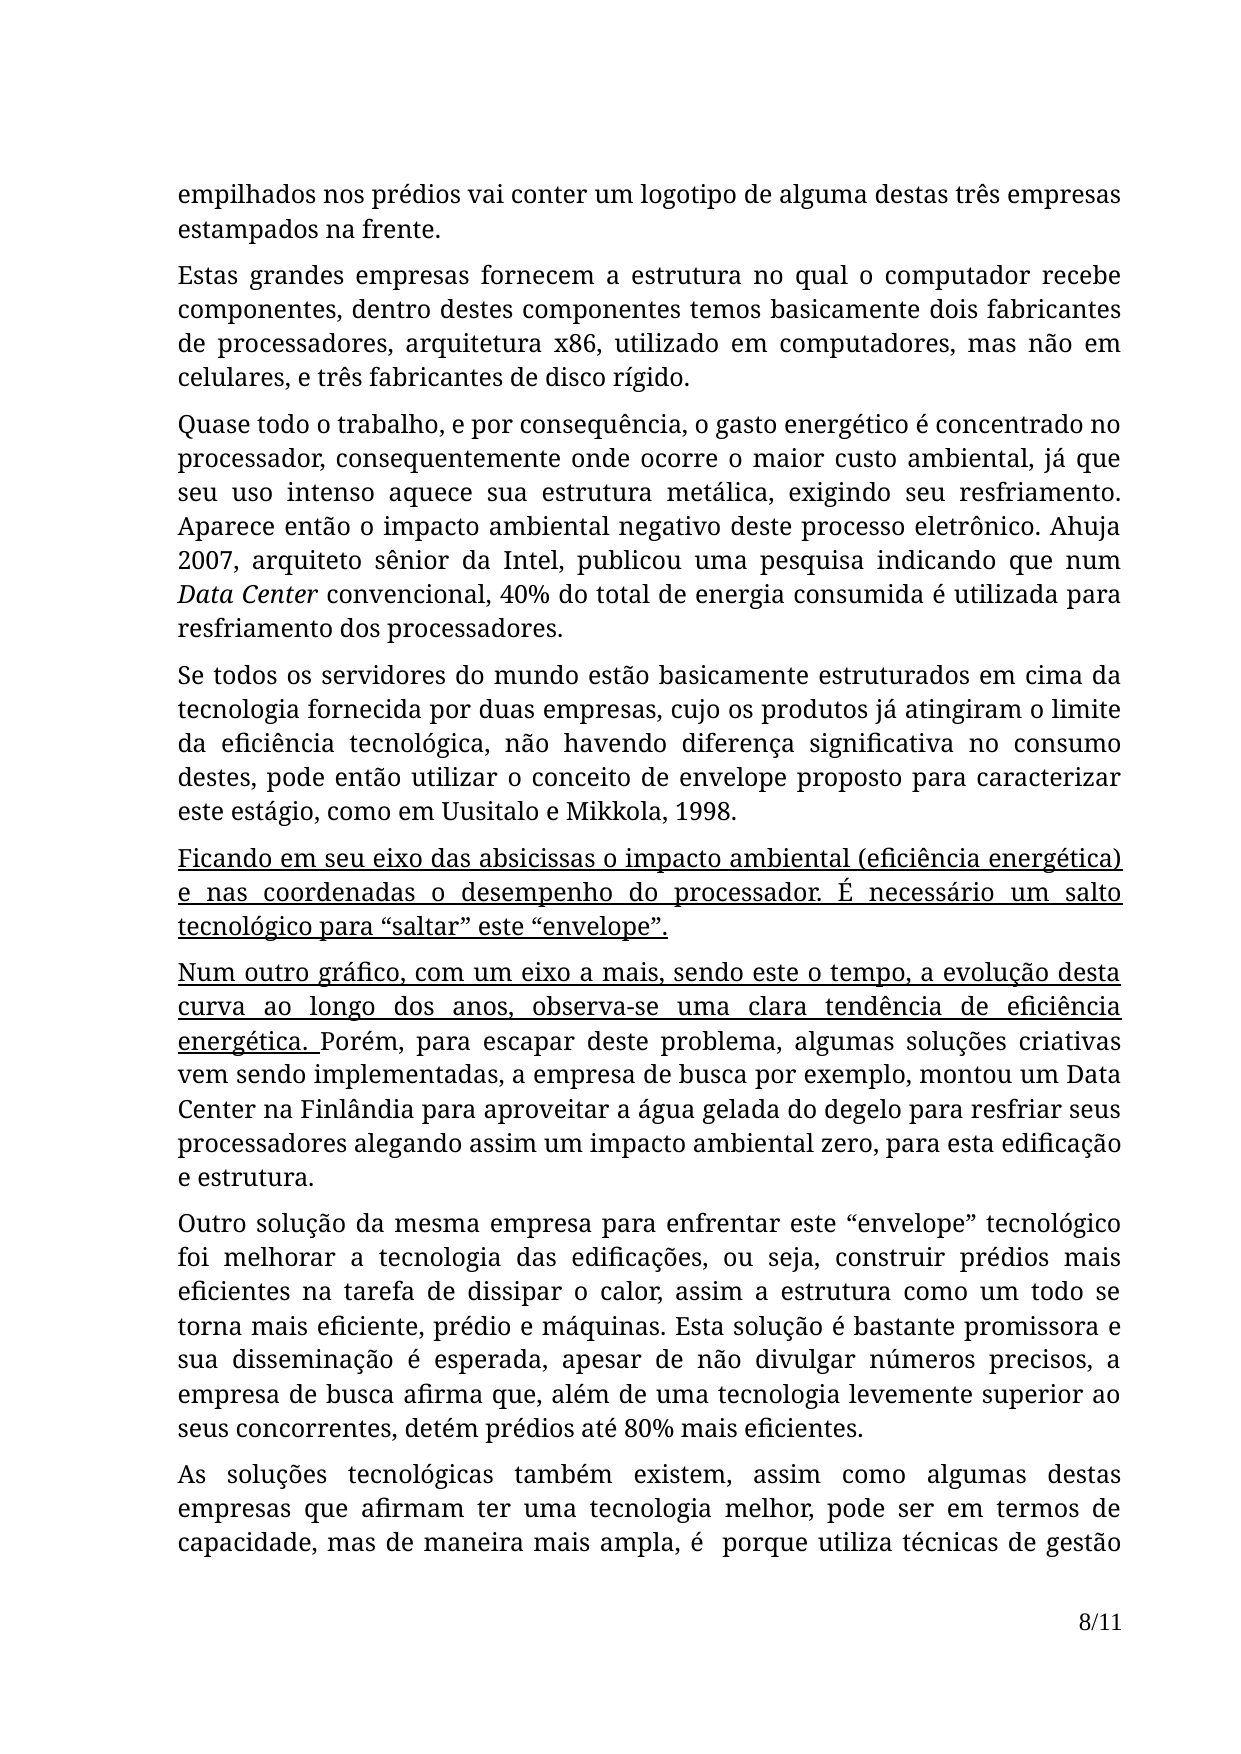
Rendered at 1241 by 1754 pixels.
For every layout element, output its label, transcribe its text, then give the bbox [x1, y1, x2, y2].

text Se todos os servidores do mundo estão basicamente estruturados em cima da tecnologia fornecida por duas empresas, cujo os produtos já atingiram o limite da eficiência tecnológica, não havendo diferença significativa no consumo destes, pode então utilizar o conceito de envelope proposto para caracterizar este estágio, como em Uusitalo e Mikkola, 1998. [177, 657, 1122, 828]
text As soluções tecnológicas também existem, assim como algumas destas empresas que afirmam ter uma tecnologia melhor, pode ser em termos de capacidade, mas de maneira mais ampla, é porque utiliza técnicas de gestão [177, 1457, 1122, 1559]
text Ficando em seu eixo das absicissas o impacto ambiental (eficiência energética) [177, 840, 1122, 869]
text Outro solução da mesma empresa para enfrentar este “envelope” tecnológico foi melhorar a tecnologia das edificações, ou seja, construir prédios mais eficientes na tarefa de dissipar o calor, assim a estrutura como um todo se torna mais eficiente, prédio e máquinas. Esta solução é bastante promissora e sua disseminação é esperada, apesar de não divulgar números precisos, a empresa de busca afirma que, além de uma tecnologia levemente superior ao seus concorrentes, detém prédios até 80% mais eficientes. [177, 1206, 1122, 1444]
text tecnológico para “saltar” este “envelope”. [177, 904, 1122, 942]
text e nas coordenadas o desempenho do processador. É necessário um salto [177, 870, 1122, 903]
text Estas grandes empresas fornecem a estrutura no qual o computador recebe componentes, dentro destes componentes temos basicamente dois fabricantes de processadores, arquitetura x86, utilizado em computadores, mas não em celulares, e três fabricantes de disco rígido. [177, 258, 1122, 394]
text Quase todo o trabalho, e por consequência, o gasto energético é concentrado no processador, consequentemente onde ocorre o maior custo ambiental, já que seu uso intenso aquece sua estrutura metálica, exigindo seu resfriamento. Aparece então o impacto ambiental negativo deste processo eletrônico. Ahuja 2007, arquiteto sênior da Intel, publicou uma pesquisa indicando que num Data Center convencional, 40% do total de energia consumida é utilizada para resfriamento dos processadores. [177, 407, 1122, 645]
text empilhados nos prédios vai conter um logotipo de alguma destas três empresas estampados na frente. [177, 177, 1122, 245]
text energética. Porém, para escapar deste problema, algumas soluções criativas vem sendo implementadas, a empresa de busca por exemplo, montou um Data Center na Finlândia para aproveitar a água gelada do degelo para resfriar seus processadores alegando assim um impacto ambiental zero, para esta edificação e estrutura. [177, 1019, 1122, 1193]
text Num outro gráfico, com um eixo a mais, sendo este o tempo, a evolução desta curva ao longo dos anos, observa-se uma clara tendência de eficiência [177, 955, 1122, 1018]
